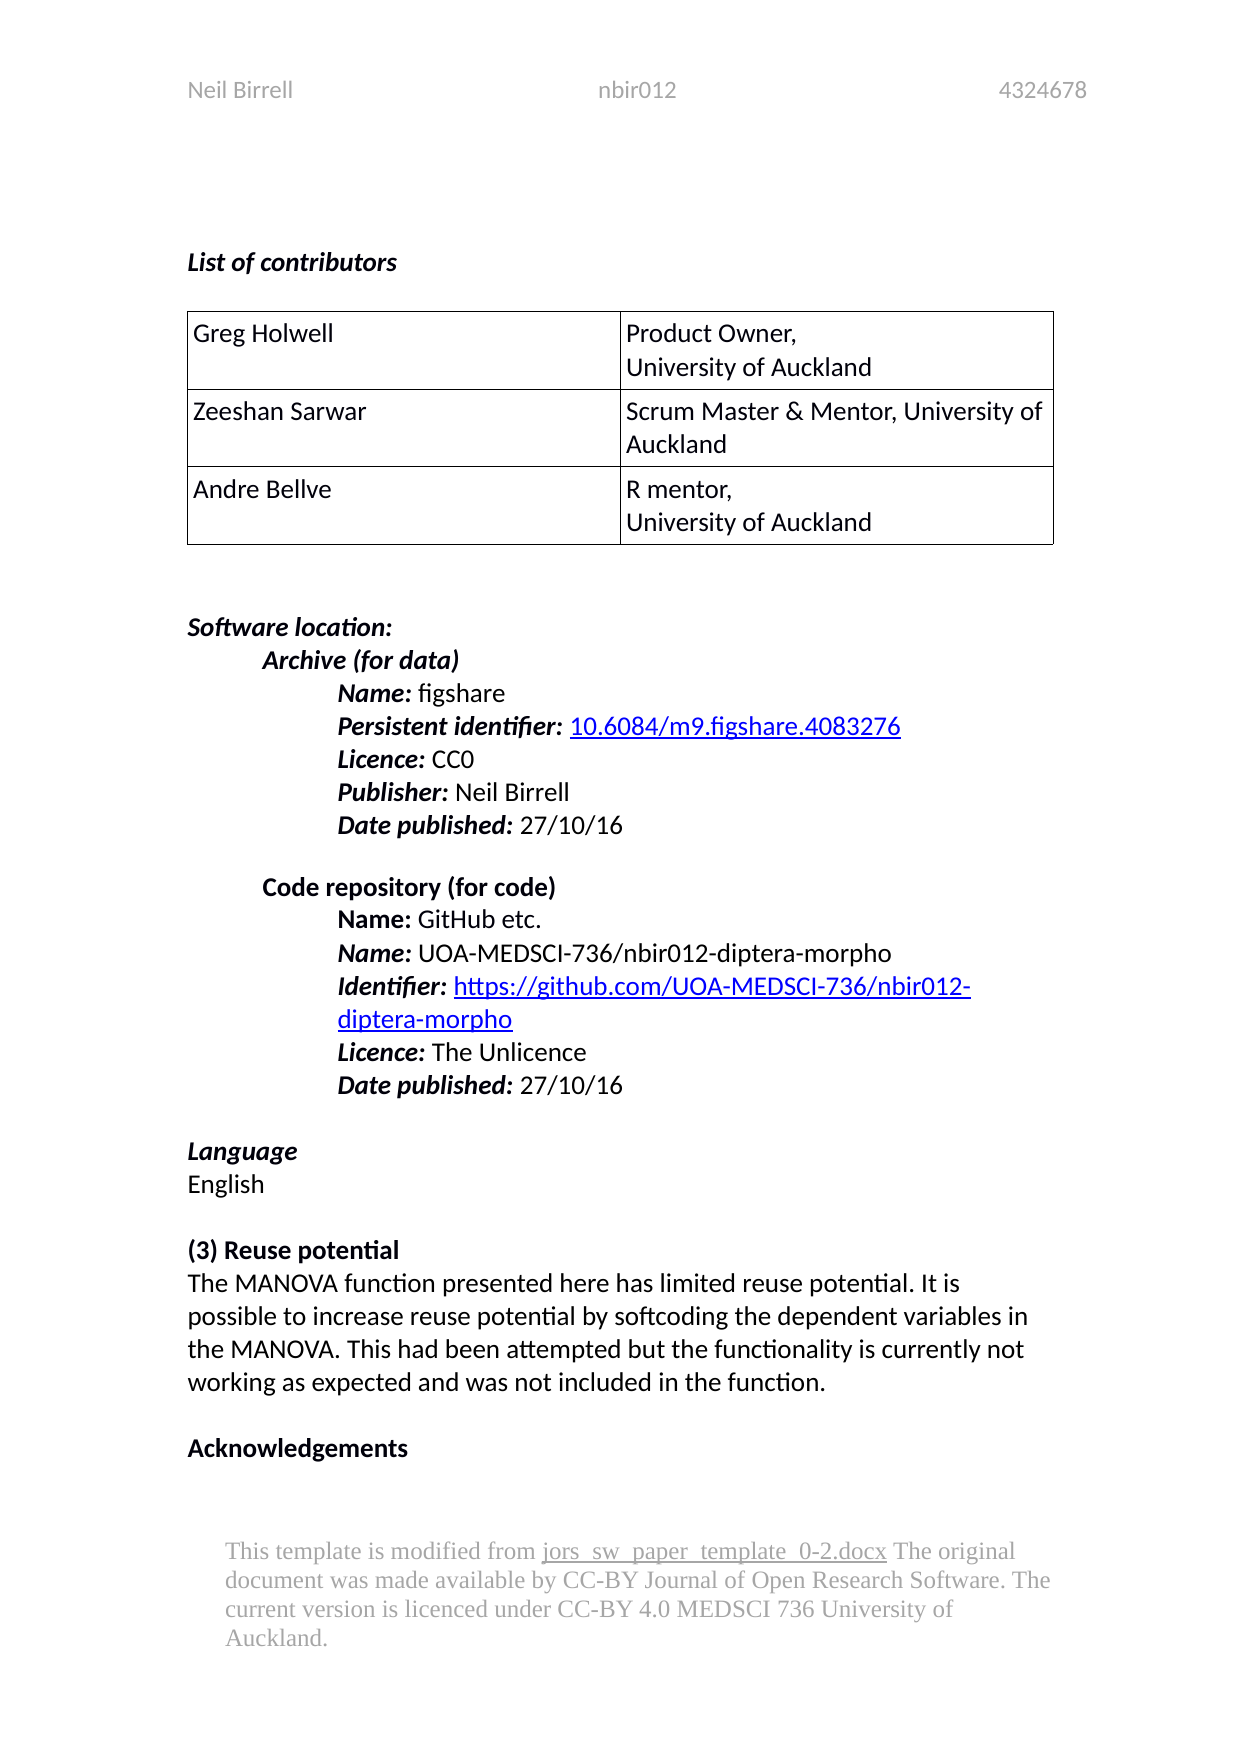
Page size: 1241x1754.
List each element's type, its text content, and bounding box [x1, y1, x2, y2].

text Persistent identifier: 10.6084/m9.figshare.4083276 [337, 709, 1053, 742]
table_cell Scrum Master & Mentor, University of Auckland [621, 390, 1053, 466]
text List of contributors [187, 245, 1053, 278]
text The MANOVA function presented here has limited reuse potential. It is possible to increase reuse potential by softcoding the dependent variables in the MANOVA. This had been attempted but the functionality is currently not working as expected and was not included in the function. [187, 1266, 1053, 1398]
text English [187, 1167, 1053, 1200]
table_cell R mentor, University of Auckland [621, 467, 1053, 544]
text (3) Reuse potential [187, 1233, 1053, 1266]
text Date published: 27/10/16 [337, 1068, 1053, 1101]
table_cell Andre Bellve [188, 467, 620, 544]
text Licence: The Unlicence [337, 1035, 1053, 1068]
text Language [187, 1134, 1053, 1167]
text Archive (for data) [262, 643, 1053, 676]
table_header Product Owner, University of Auckland [621, 312, 1053, 388]
text Date published: 27/10/16 [337, 808, 1053, 841]
text Code repository (for code) [262, 870, 1053, 903]
text Name: GitHub etc. [262, 903, 1053, 936]
table_cell Zeeshan Sarwar [188, 390, 620, 466]
text Identifier: https://github.com/UOA-MEDSCI-736/nbir012-diptera-morpho [337, 969, 1053, 1035]
text Software location: [187, 610, 1053, 643]
text Publisher: Neil Birrell [337, 775, 1053, 808]
text Name: figshare [337, 676, 1053, 709]
text Licence: CC0 [337, 742, 1053, 775]
text Name: UOA-MEDSCI-736/nbir012-diptera-morpho [337, 936, 1053, 969]
text Acknowledgements [187, 1431, 1053, 1464]
table_header Greg Holwell [188, 312, 620, 388]
